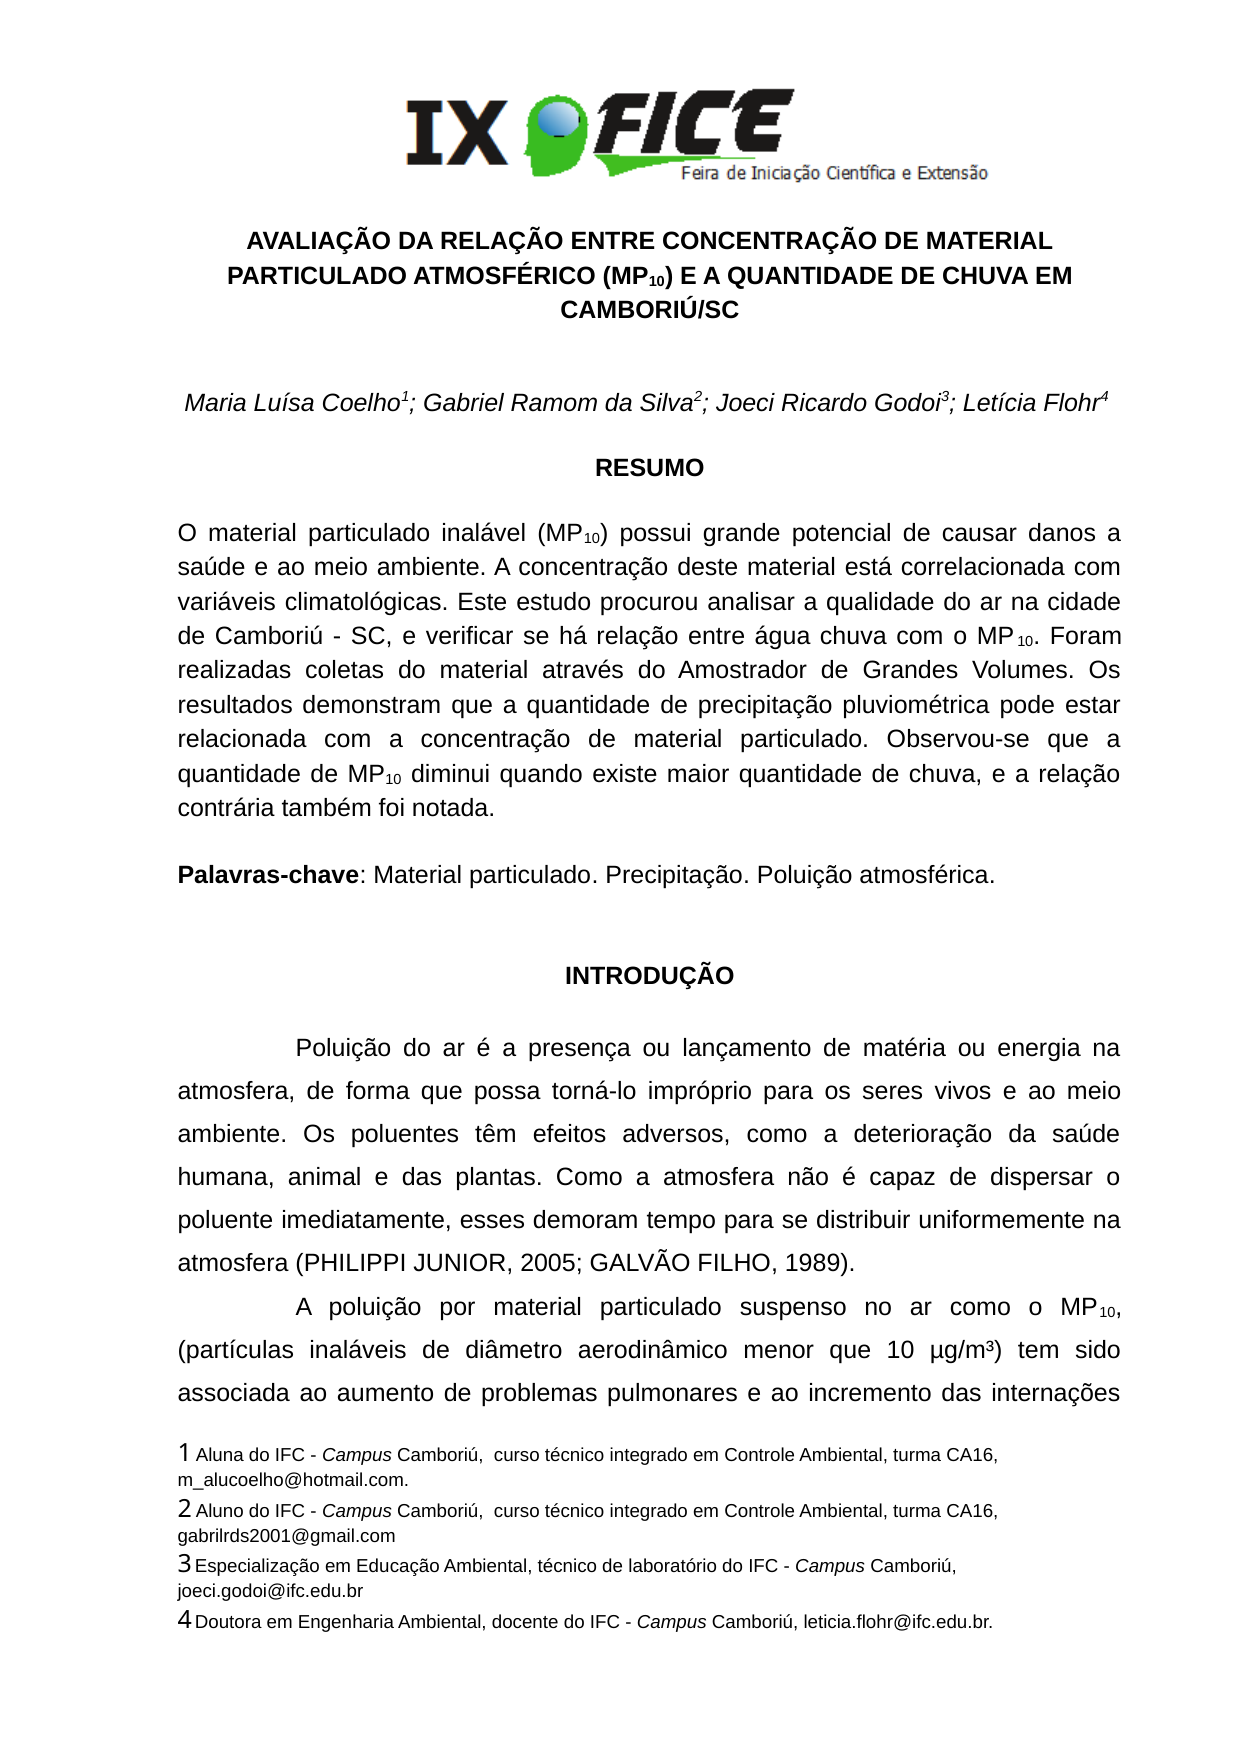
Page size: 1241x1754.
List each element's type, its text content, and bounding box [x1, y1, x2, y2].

picture [395, 63, 1003, 197]
text Poluição do ar é a presença ou lançamento de matéria ou energia na atmosfera, de forma que possa torná-lo impróprio para os seres vivos e ao meio ambiente. Os poluentes têm efeitos adversos, como a deterioração da saúde humana, animal e das plantas. Como a atmosfera não é capaz de dispersar o poluente imediatamente, esses demoram tempo para se distribuir uniformemente na atmosfera (PHILIPPI JUNIOR, 2005; GALVÃO FILHO, 1989). [177, 1033, 1122, 1277]
text Palavras-chave: Material particulado. Precipitação. Poluição atmosférica. [177, 860, 1122, 889]
text A poluição por material particulado suspenso no ar como o MP10, (partículas inaláveis de diâmetro aerodinâmico menor que 10 µg/m³) tem sido associada ao aumento de problemas pulmonares e ao incremento das internações [177, 1291, 1122, 1406]
text O material particulado inalável (MP10) possui grande potencial de causar danos a saúde e ao meio ambiente. A concentração deste material está correlacionada com variáveis climatológicas. Este estudo procurou analisar a qualidade do ar na cidade de Camboriú - SC, e verificar se há relação entre água chuva com o MP10. Foram realizadas coletas do material através do Amostrador de Grandes Volumes. Os resultados demonstram que a quantidade de precipitação pluviométrica pode estar relacionada com a concentração de material particulado. Observou-se que a quantidade de MP10 diminui quando existe maior quantidade de chuva, e a relação contrária também foi notada. [177, 518, 1122, 822]
text INTRODUÇÃO [177, 961, 1122, 989]
text Aluno do IFC - Campus Camboriú, curso técnico integrado em Controle Ambiental, turma CA16, gabrilrds2001@gmail.com [177, 1491, 1122, 1546]
text Aluna do IFC - Campus Camboriú, curso técnico integrado em Controle Ambiental, turma CA16, m_alucoelho@hotmail.com. [177, 1435, 1122, 1491]
text RESUMO [177, 453, 1122, 482]
text Doutora em Engenharia Ambiental, docente do IFC - Campus Camboriú, leticia.flohr@ifc.edu.br. [177, 1602, 1122, 1636]
text Especialização em Educação Ambiental, técnico de laboratório do IFC - Campus Camboriú, joeci.godoi@ifc.edu.br [177, 1546, 1122, 1602]
text Maria Luísa Coelho; Gabriel Ramom da Silva; Joeci Ricardo Godoi; Letícia Flohr [177, 388, 1122, 416]
text AVALIAÇÃO DA RELAÇÃO ENTRE CONCENTRAÇÃO DE MATERIAL PARTICULADO ATMOSFÉRICO (MP10) E A QUANTIDADE DE CHUVA EM CAMBORIÚ/SC [177, 226, 1122, 324]
